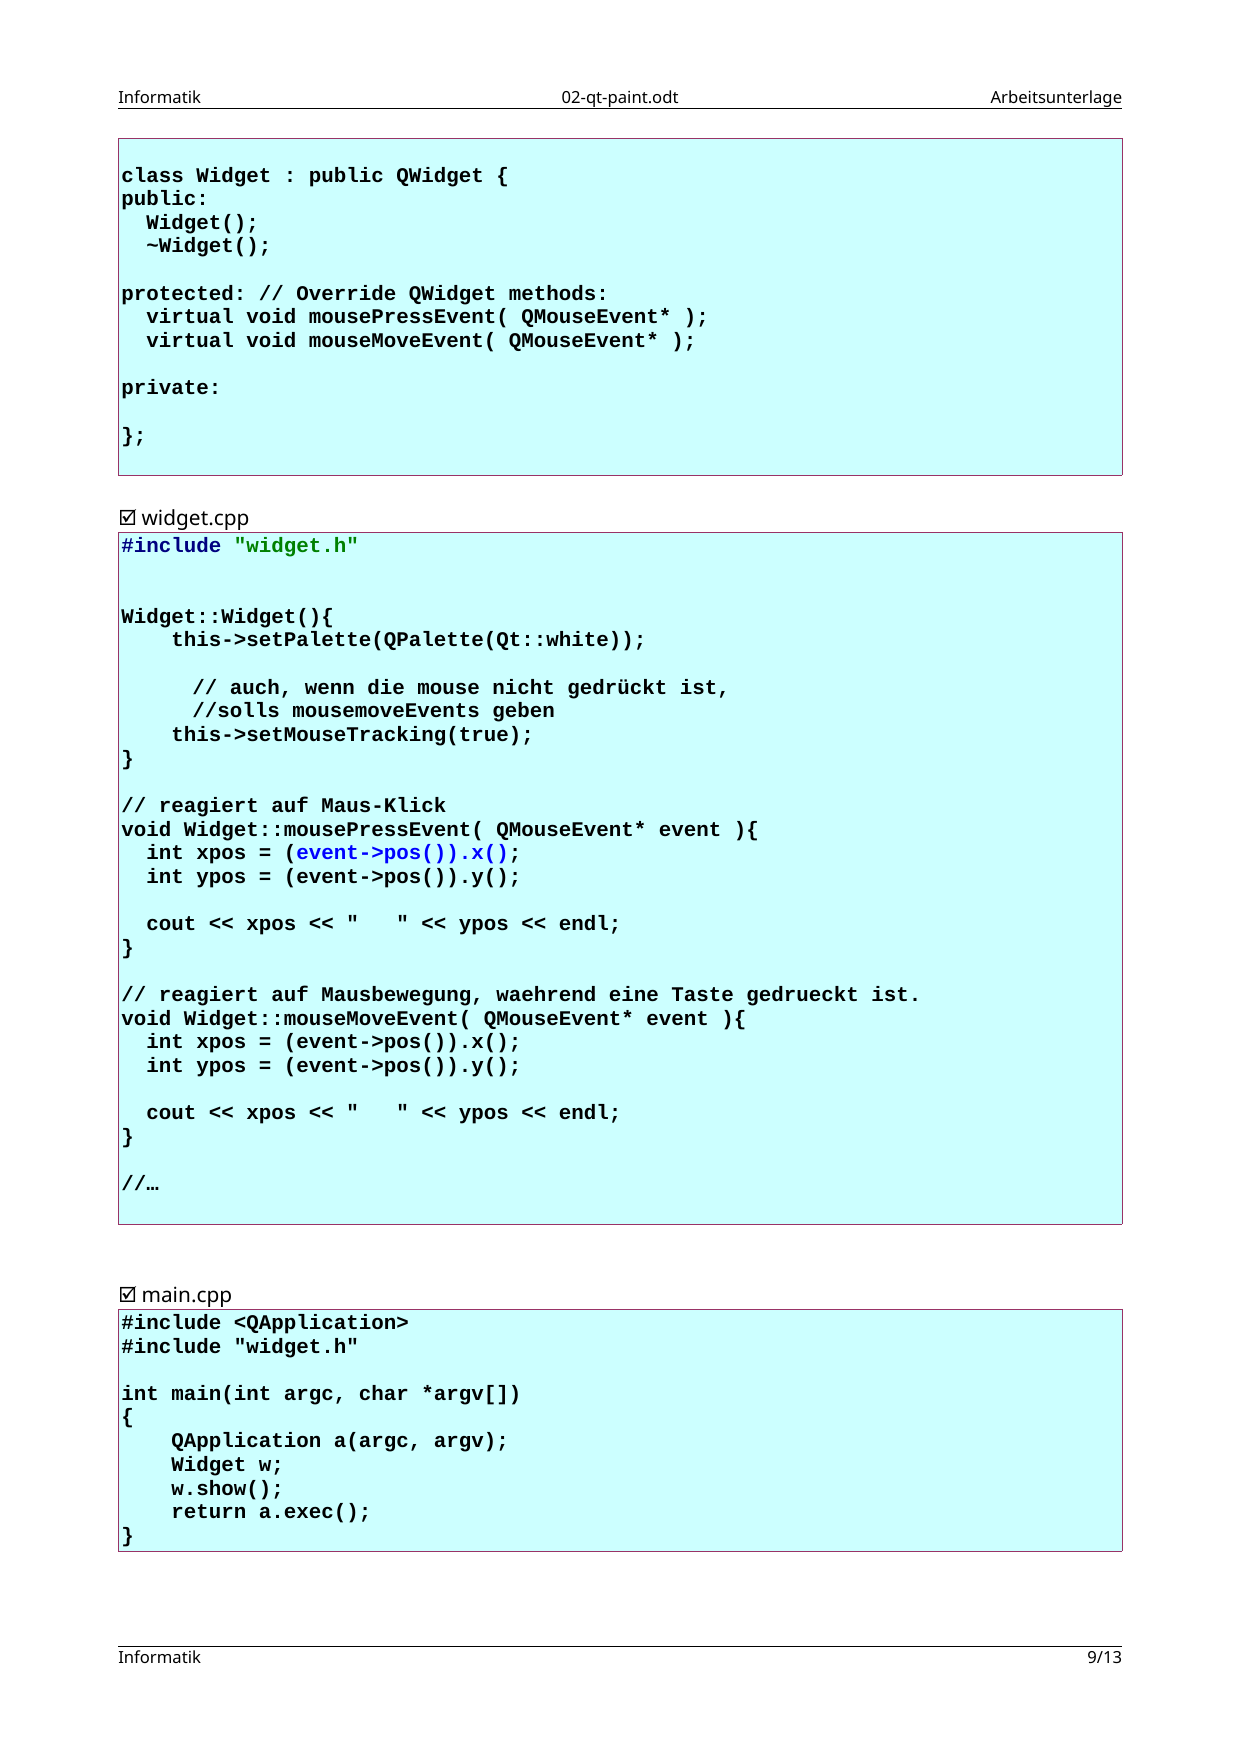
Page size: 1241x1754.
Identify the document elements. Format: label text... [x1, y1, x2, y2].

text void Widget::mousePressEvent( QMouseEvent* event ){ [119, 816, 1122, 839]
text } [119, 1123, 1122, 1147]
text cout << xpos << " " << ypos << endl; [119, 910, 1122, 934]
text // reagiert auf Maus-Klick [119, 792, 1122, 816]
text { [119, 1403, 1122, 1427]
text int xpos = (event->pos()).x(); [119, 839, 1122, 863]
text class Widget : public QWidget { [119, 162, 1122, 185]
text cout << xpos << " " << ypos << endl; [119, 1099, 1122, 1123]
text virtual void mouseMoveEvent( QMouseEvent* ); [119, 327, 1122, 351]
text private: [119, 374, 1122, 398]
text this->setPalette(QPalette(Qt::white)); [119, 626, 1122, 650]
text return a.exec(); [119, 1498, 1122, 1522]
text protected: // Override QWidget methods: [119, 280, 1122, 303]
text Widget::Widget(){ [119, 603, 1122, 626]
text ~Widget(); [119, 232, 1122, 256]
text int ypos = (event->pos()).y(); [119, 1052, 1122, 1076]
text // auch, wenn die mouse nicht gedrückt ist, [119, 674, 1122, 697]
text // reagiert auf Mausbewegung, waehrend eine Taste gedrueckt ist. [119, 981, 1122, 1005]
list widget.cpp [118, 503, 1122, 532]
text int xpos = (event->pos()).x(); [119, 1028, 1122, 1052]
text } [119, 745, 1122, 768]
text void Widget::mouseMoveEvent( QMouseEvent* event ){ [119, 1005, 1122, 1028]
text QApplication a(argc, argv); [119, 1427, 1122, 1451]
text #include "widget.h" [119, 533, 1122, 556]
text //solls mousemoveEvents geben [119, 697, 1122, 721]
text } [119, 1522, 1122, 1551]
list main.cpp [118, 1281, 1122, 1309]
text int main(int argc, char *argv[]) [119, 1380, 1122, 1403]
text Widget w; [119, 1451, 1122, 1474]
text //… [119, 1170, 1122, 1194]
text }; [119, 422, 1122, 445]
text this->setMouseTracking(true); [119, 721, 1122, 745]
text Widget(); [119, 209, 1122, 232]
text w.show(); [119, 1474, 1122, 1498]
text #include <QApplication> [119, 1310, 1122, 1333]
text int ypos = (event->pos()).y(); [119, 863, 1122, 887]
text public: [119, 185, 1122, 209]
text #include "widget.h" [119, 1333, 1122, 1356]
text virtual void mousePressEvent( QMouseEvent* ); [119, 303, 1122, 327]
text } [119, 934, 1122, 957]
